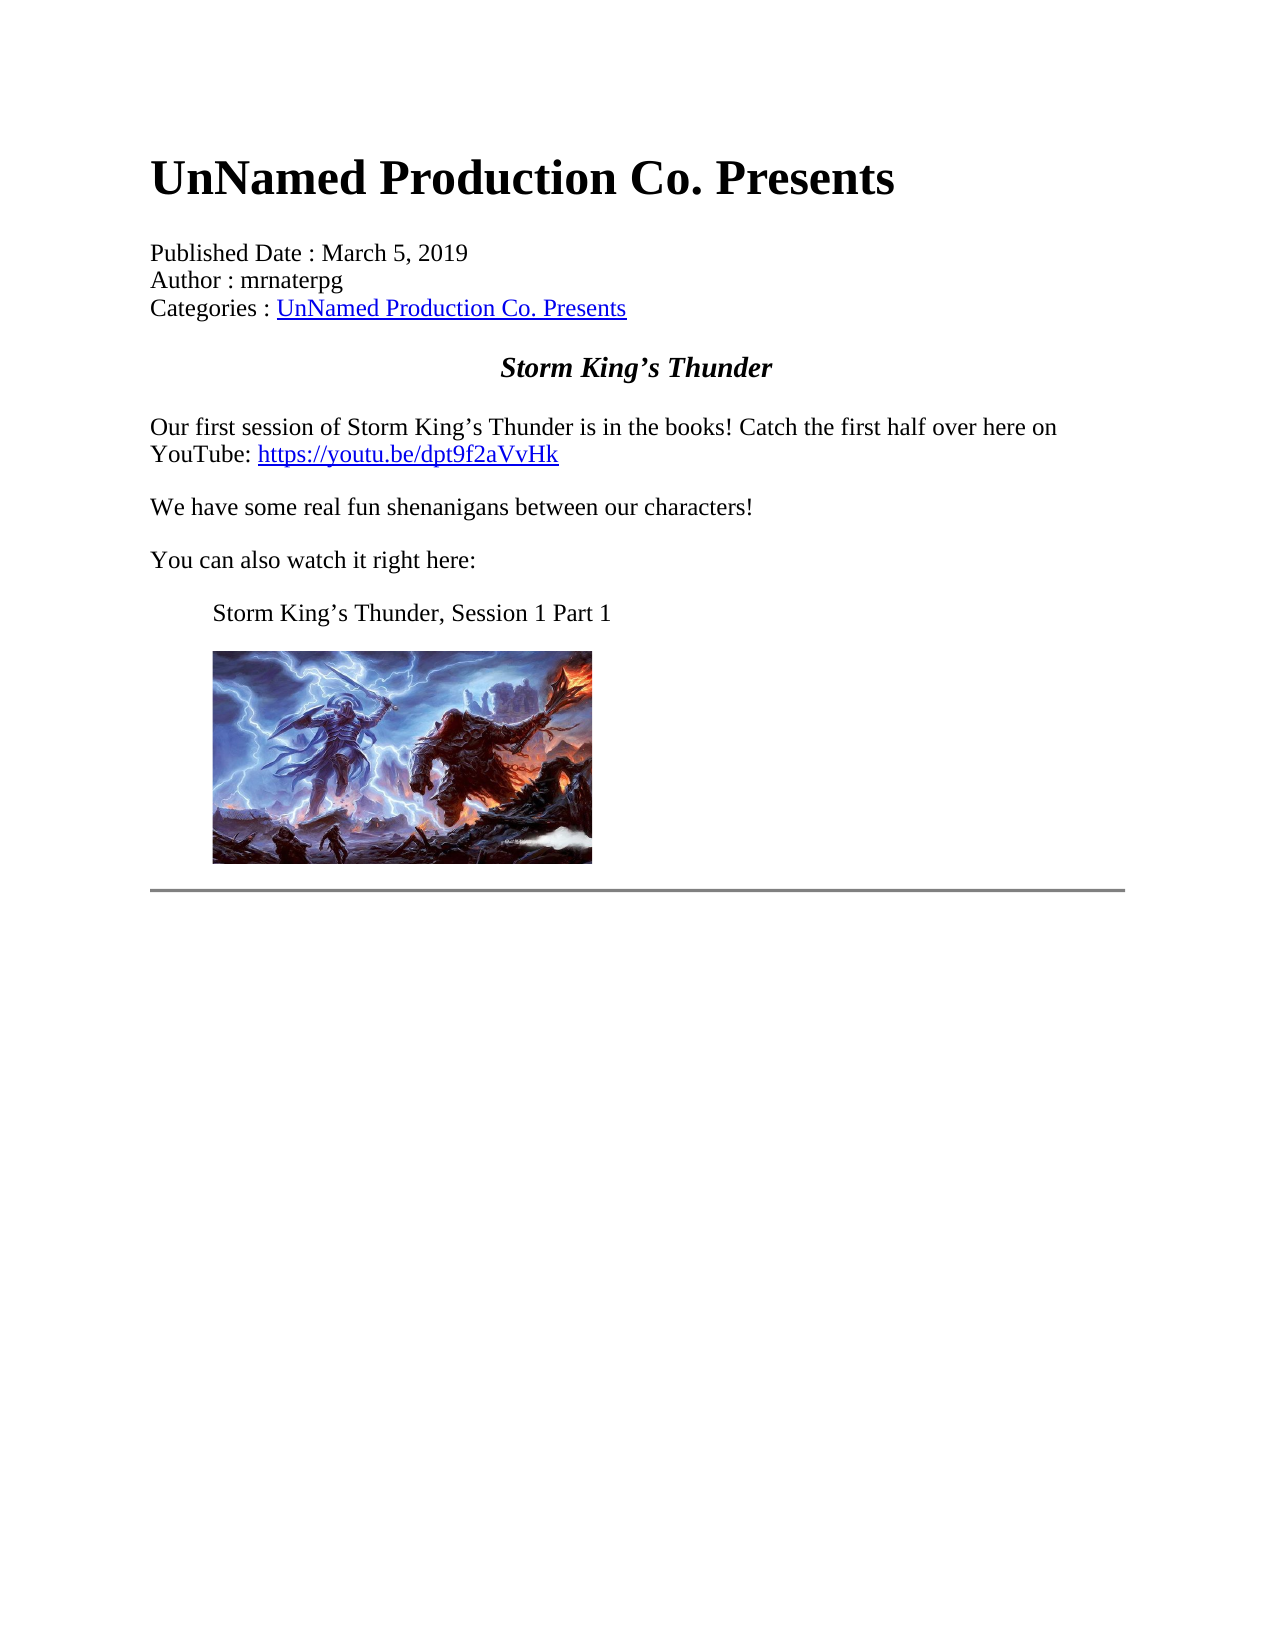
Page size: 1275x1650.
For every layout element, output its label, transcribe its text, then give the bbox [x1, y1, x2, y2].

text Our first session of Storm King’s Thunder is in the books! Catch the first half over here on YouTube: https://youtu.be/dpt9f2aVvHk [150, 413, 1125, 468]
subtitle Storm King’s Thunder [150, 351, 1125, 384]
text Storm King’s Thunder, Session 1 Part 1 [212, 599, 1062, 626]
text Published Date : March 5, 2019 Author : mrnaterpg Categories : UnNamed Production Co. Presents [150, 239, 1125, 322]
text We have some real fun shenanigans between our characters! [150, 493, 1125, 521]
text You can also watch it right here: [150, 546, 1125, 574]
picture [212, 651, 593, 864]
subtitle UnNamed Production Co. Presents [150, 150, 1125, 205]
